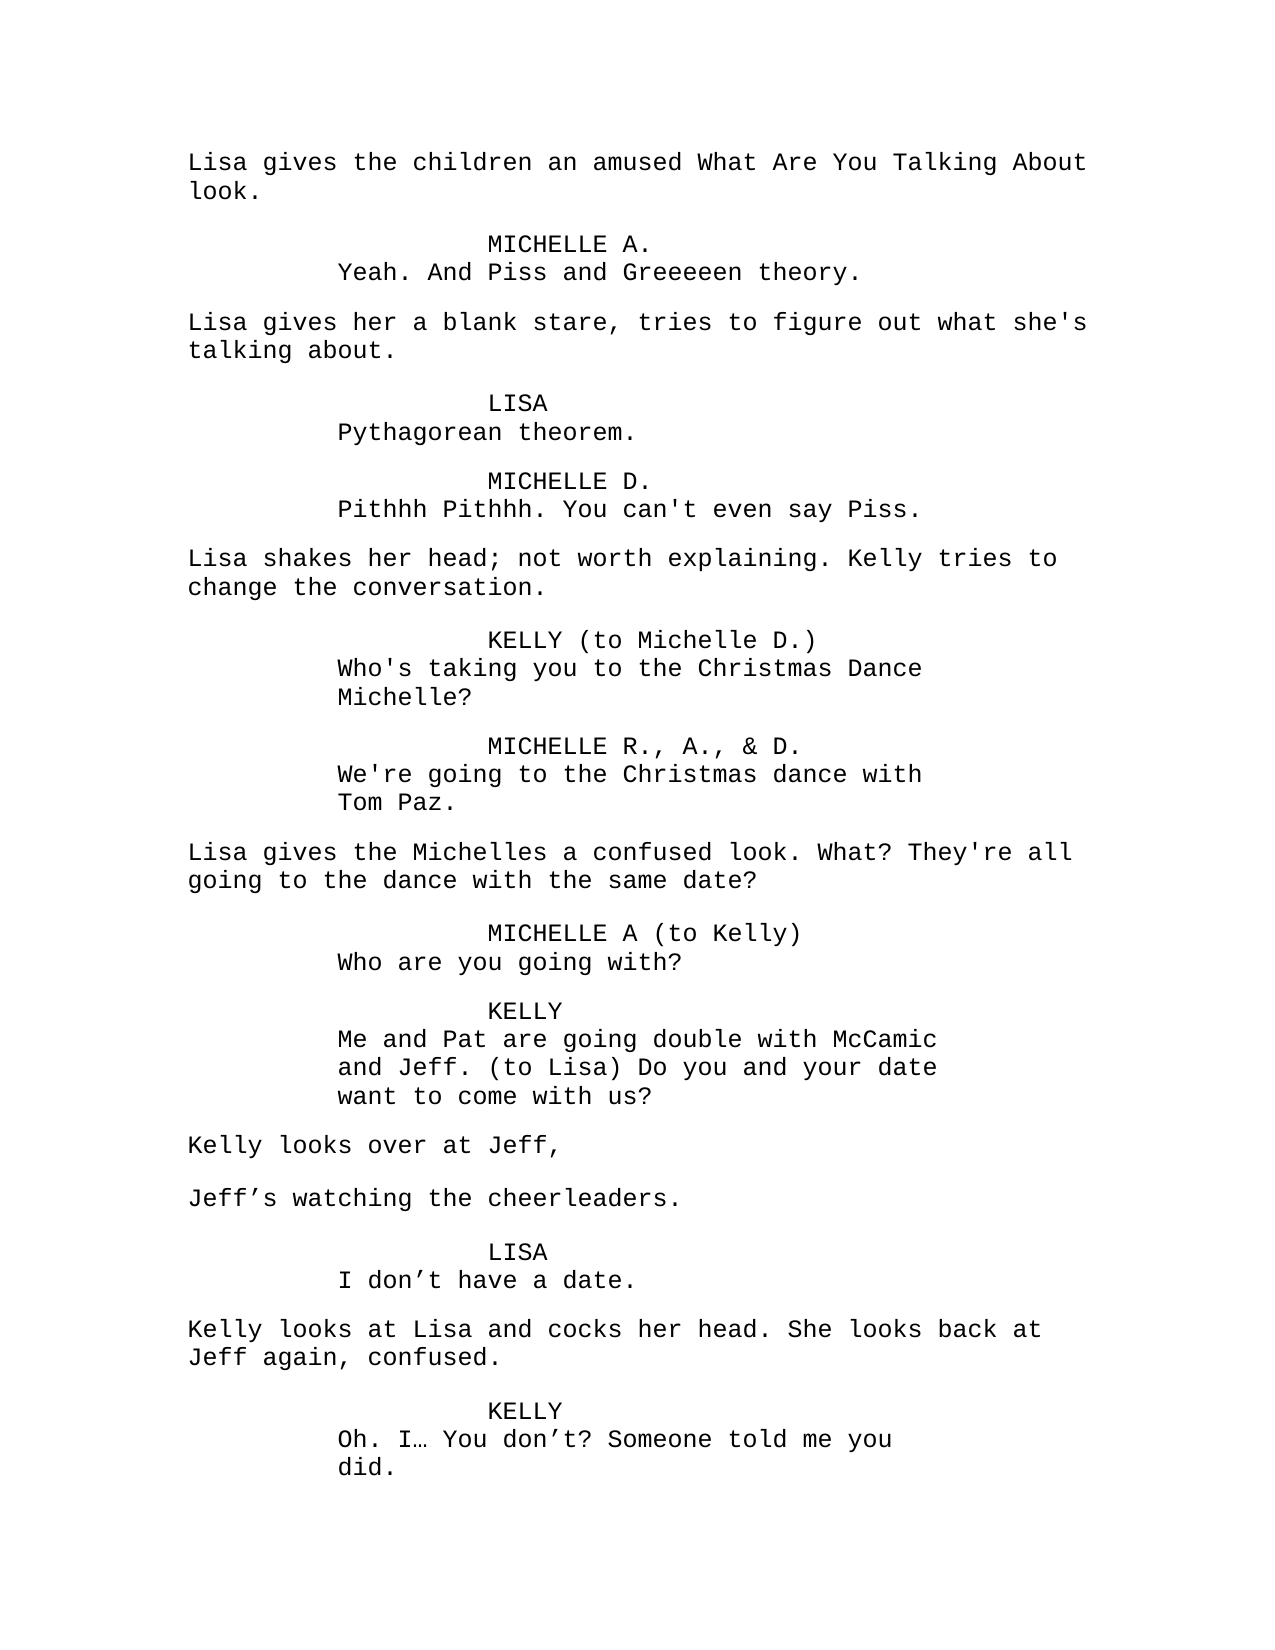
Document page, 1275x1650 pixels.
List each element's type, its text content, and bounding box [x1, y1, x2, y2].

text MICHELLE D. [187, 468, 1087, 497]
text We're going to the Christmas dance with Tom Paz. [337, 762, 937, 818]
text Lisa gives the Michelles a confused look. What? They're all going to the dance with the same date? [187, 839, 1087, 896]
text Lisa shakes her head; not worth explaining. Kelly tries to change the conversation. [187, 546, 1087, 602]
text KELLY [187, 998, 1087, 1027]
text MICHELLE R., A., & D. [187, 733, 1087, 762]
text KELLY (to Michelle D.) [187, 627, 1087, 656]
text Who's taking you to the Christmas Dance Michelle? [337, 656, 937, 712]
text Who are you going with? [337, 949, 937, 977]
text Kelly looks at Lisa and cocks her head. She looks back at Jeff again, confused. [187, 1317, 1087, 1373]
text Lisa gives the children an amused What Are You Talking About look. [187, 150, 1087, 207]
text MICHELLE A. [187, 232, 1087, 260]
text Pithhh Pithhh. You can't even say Piss. [337, 497, 937, 525]
text Yeah. And Piss and Greeeeen theory. [337, 260, 937, 288]
text I don’t have a date. [337, 1267, 937, 1296]
text Jeff’s watching the cheerleaders. [187, 1186, 1087, 1214]
text Pythagorean theorem. [337, 419, 937, 447]
text LISA [187, 1239, 1087, 1267]
text LISA [187, 391, 1087, 419]
text Oh. I… You don’t? Someone told me you did. [337, 1427, 937, 1483]
text Me and Pat are going double with McCamic and Jeff. (to Lisa) Do you and your date want to come with us? [337, 1027, 937, 1112]
text KELLY [187, 1398, 1087, 1427]
text Kelly looks over at Jeff, [187, 1132, 1087, 1161]
text Lisa gives her a blank stare, tries to figure out what she's talking about. [187, 309, 1087, 366]
text MICHELLE A (to Kelly) [187, 921, 1087, 949]
